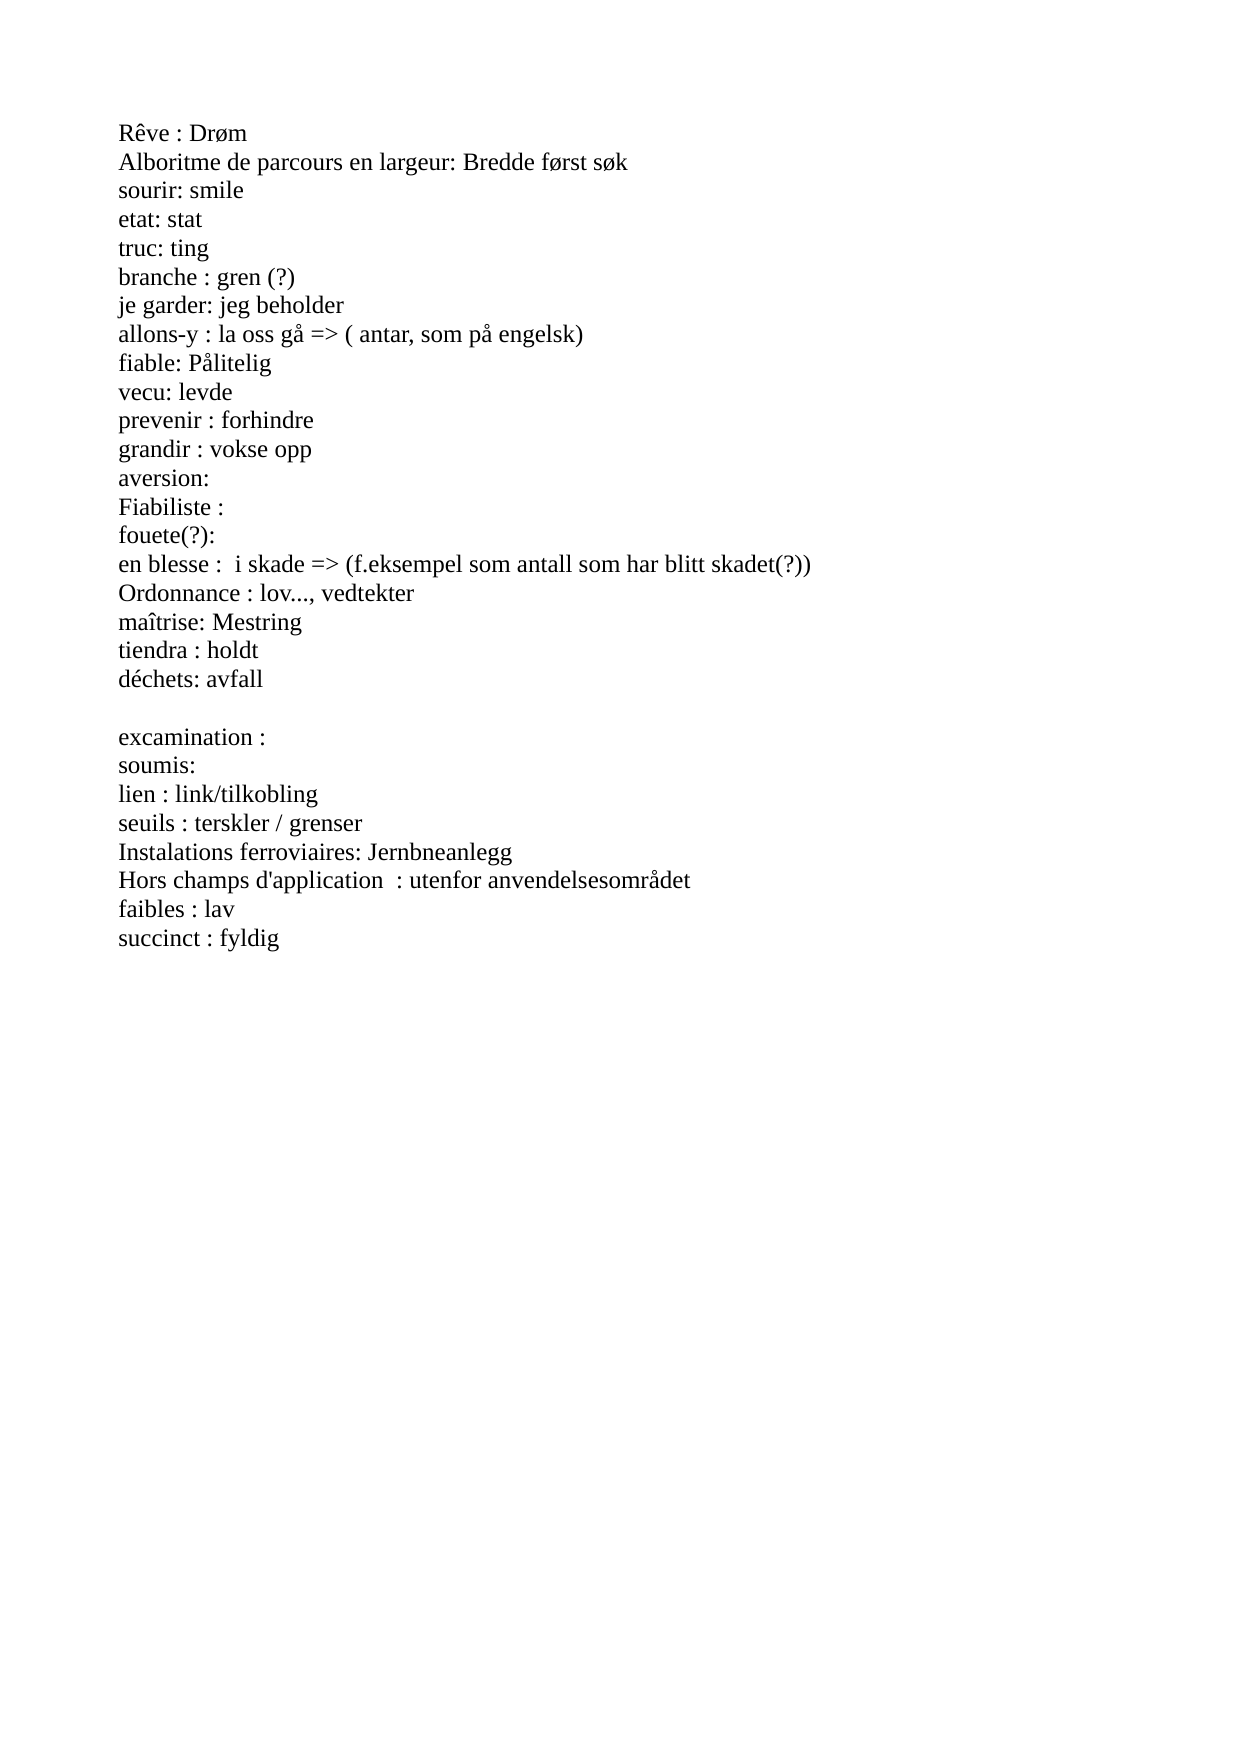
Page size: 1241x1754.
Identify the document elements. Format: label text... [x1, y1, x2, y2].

text seuils : terskler / grenser [118, 808, 1122, 837]
text lien : link/tilkobling [118, 779, 1122, 808]
text Hors champs d'application : utenfor anvendelsesområdet [118, 866, 1122, 894]
text Alboritme de parcours en largeur: Bredde først søk [118, 147, 1122, 176]
text tiendra : holdt [118, 636, 1122, 664]
text fouete(?): [118, 521, 1122, 549]
text prevenir : forhindre [118, 406, 1122, 434]
text maîtrise: Mestring [118, 607, 1122, 636]
text grandir : vokse opp [118, 434, 1122, 463]
text Instalations ferroviaires: Jernbneanlegg [118, 837, 1122, 866]
text succinct : fyldig [118, 923, 1122, 952]
text soumis: [118, 751, 1122, 779]
text vecu: levde [118, 377, 1122, 406]
text excamination : [118, 722, 1122, 751]
text je garder: jeg beholder [118, 291, 1122, 319]
text déchets: avfall [118, 664, 1122, 693]
text Ordonnance : lov..., vedtekter [118, 578, 1122, 607]
text faibles : lav [118, 894, 1122, 923]
text Fiabiliste : [118, 492, 1122, 521]
text allons-y : la oss gå => ( antar, som på engelsk) [118, 319, 1122, 348]
text Rêve : Drøm [118, 118, 1122, 147]
text fiable: Pålitelig [118, 348, 1122, 377]
text aversion: [118, 463, 1122, 492]
text branche : gren (?) [118, 262, 1122, 291]
text sourir: smile [118, 176, 1122, 204]
text truc: ting [118, 233, 1122, 262]
text en blesse : i skade => (f.eksempel som antall som har blitt skadet(?)) [118, 549, 1122, 578]
text etat: stat [118, 204, 1122, 233]
